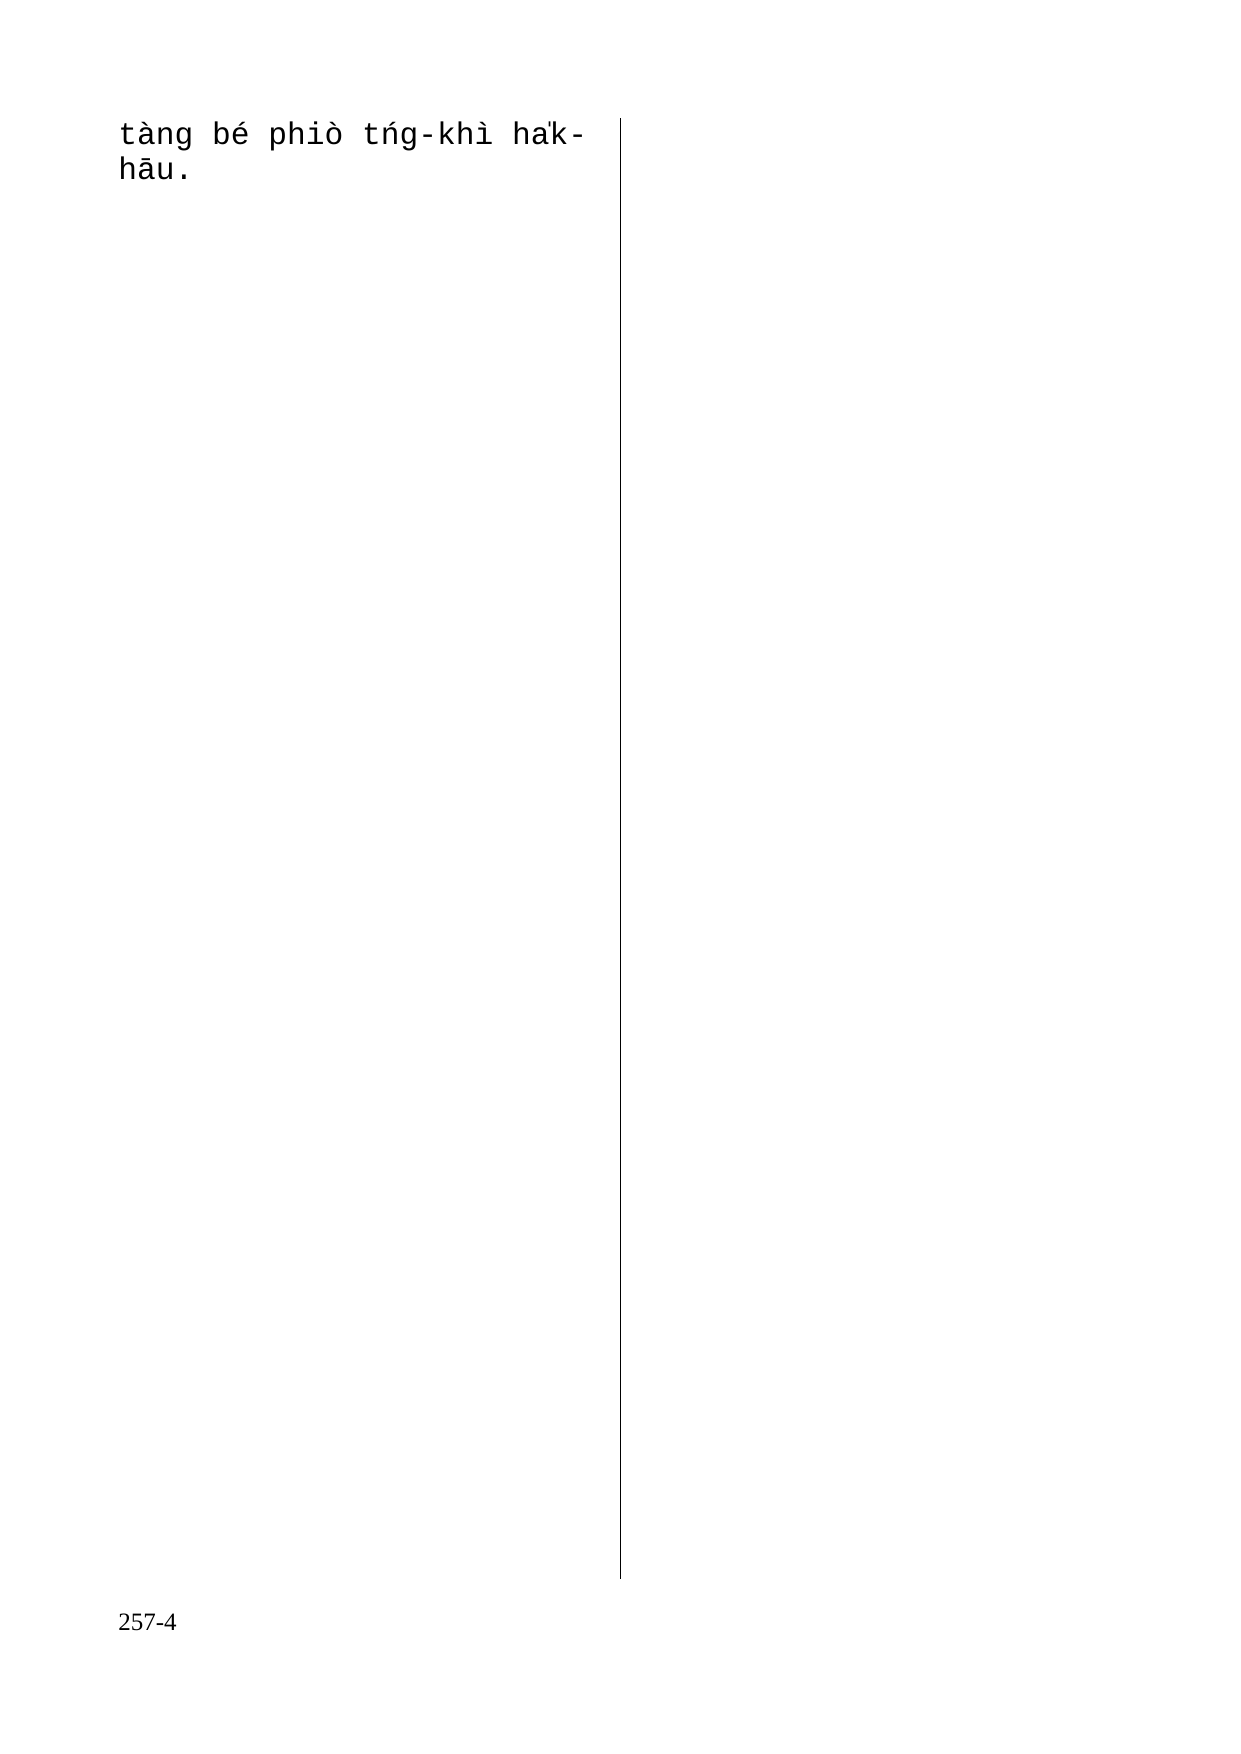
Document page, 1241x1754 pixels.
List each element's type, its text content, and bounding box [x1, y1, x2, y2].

text tàng bé phiò tńg-khì ha̍k-hāu. [118, 118, 618, 189]
